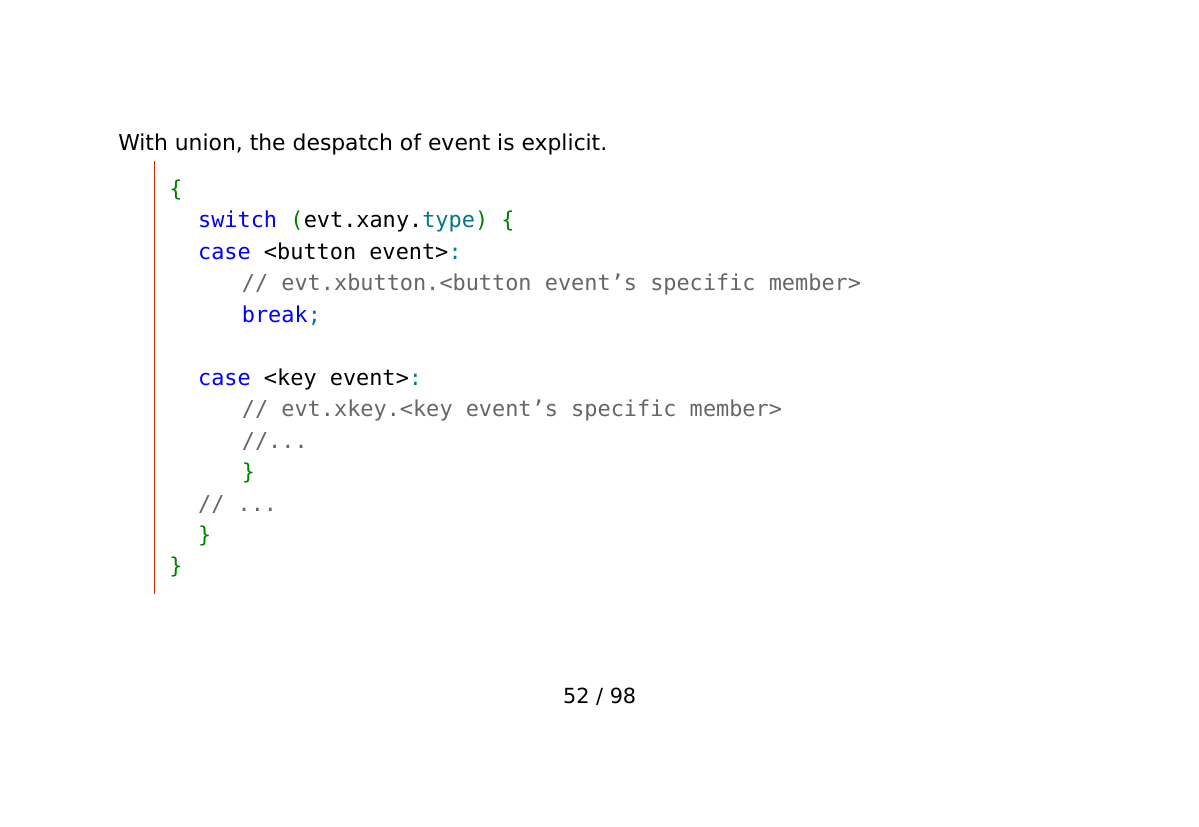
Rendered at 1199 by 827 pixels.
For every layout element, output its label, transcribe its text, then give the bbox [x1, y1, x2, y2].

text case <button event>: [155, 224, 1081, 256]
text case <key event>: [155, 350, 1081, 382]
text switch (evt.xany.type) { [155, 193, 1081, 224]
text } [155, 507, 1081, 539]
text // evt.xbutton.<button event’s specific member> [155, 256, 1081, 287]
text break; [155, 287, 1081, 327]
text // evt.xkey.<key event’s specific member> [155, 382, 1081, 413]
text // ... [155, 476, 1081, 507]
text } [155, 444, 1081, 476]
text } [155, 539, 1081, 594]
text With union, the despatch of event is explicit. [118, 130, 1081, 155]
text //... [155, 413, 1081, 444]
text { [155, 161, 1081, 193]
